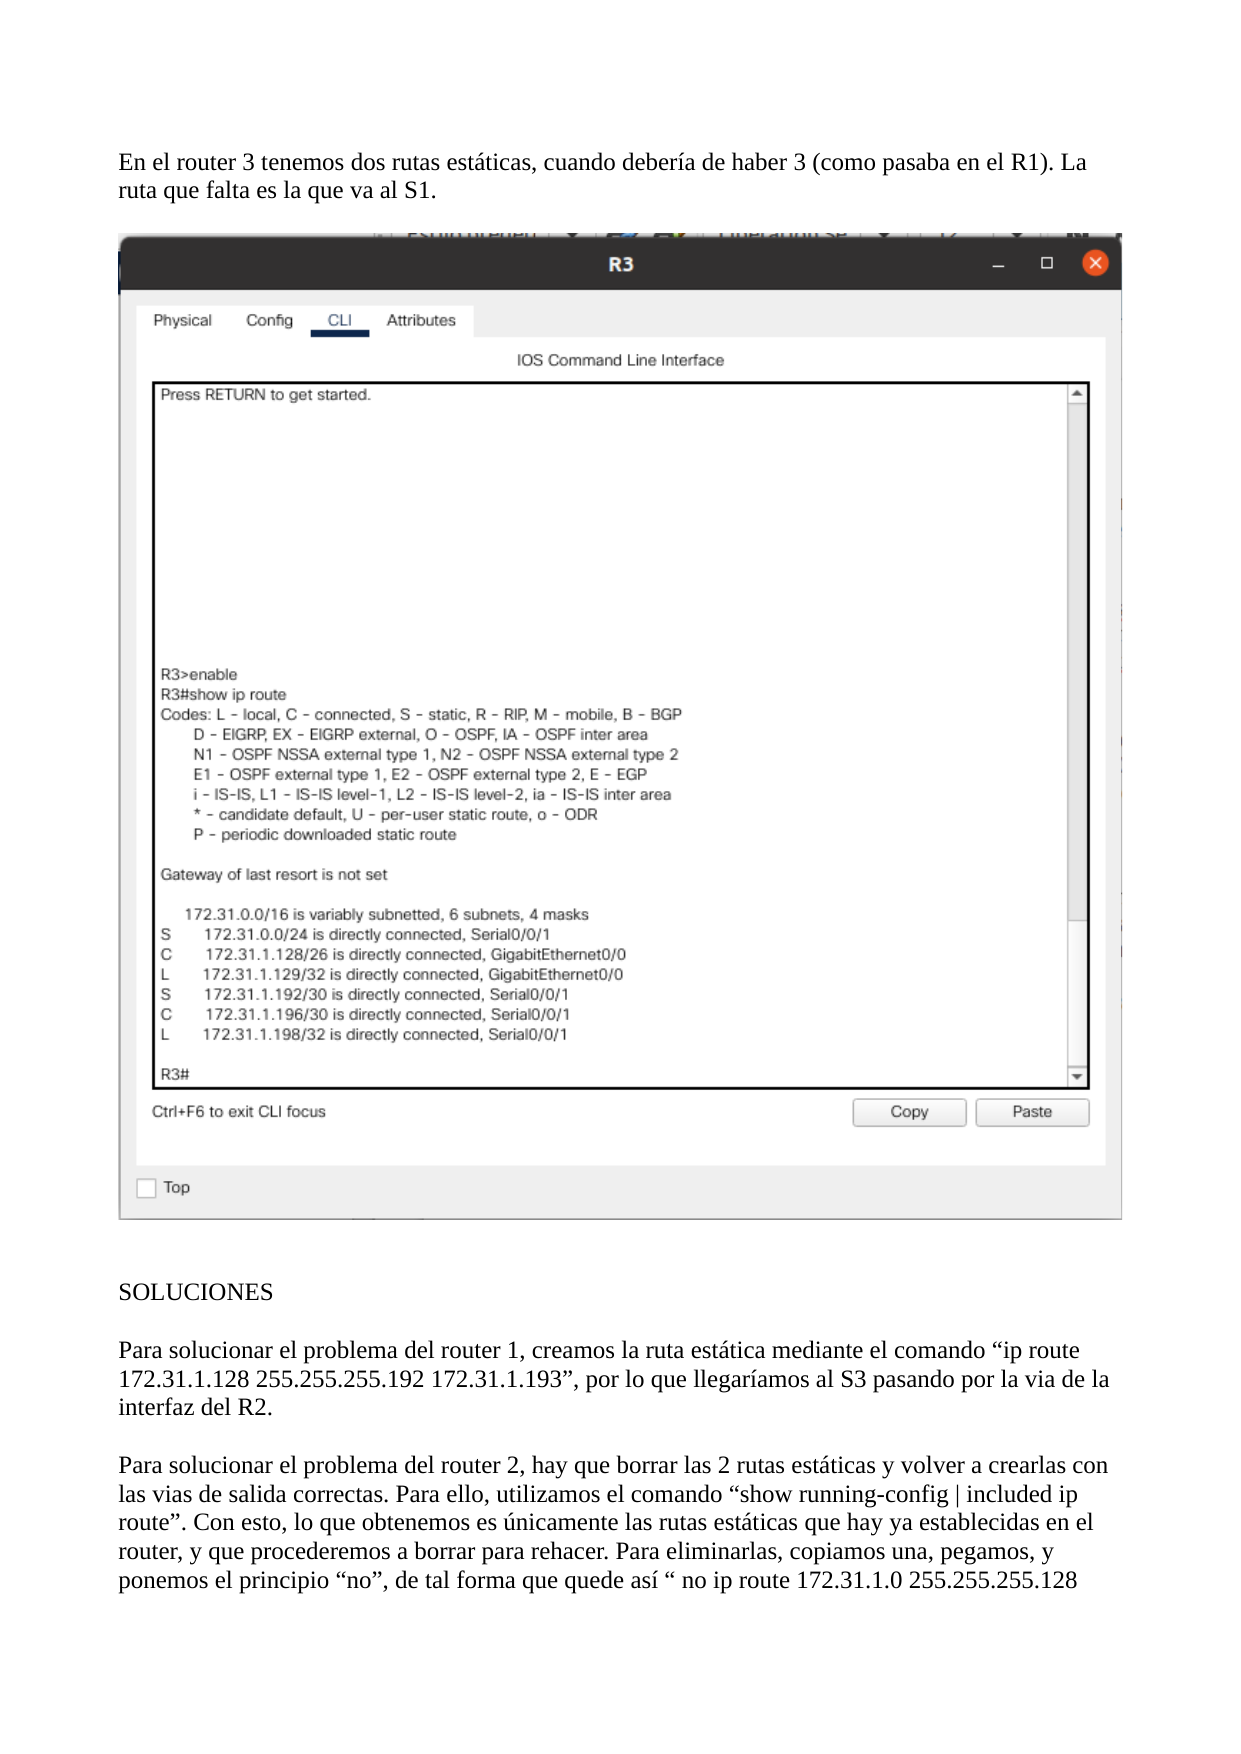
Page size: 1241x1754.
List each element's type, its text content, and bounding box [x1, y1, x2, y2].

picture [118, 233, 1123, 1220]
text SOLUCIONES [118, 1277, 1122, 1306]
text Para solucionar el problema del router 1, creamos la ruta estática mediante el comando “ip route 172.31.1.128 255.255.255.192 172.31.1.193”, por lo que llegaríamos al S3 pasando por la via de la interfaz del R2. [118, 1335, 1122, 1421]
text Para solucionar el problema del router 2, hay que borrar las 2 rutas estáticas y volver a crearlas con las vias de salida correctas. Para ello, utilizamos el comando “show running-config | included ip route”. Con esto, lo que obtenemos es únicamente las rutas estáticas que hay ya establecidas en el router, y que procederemos a borrar para rehacer. Para eliminarlas, copiamos una, pegamos, y ponemos el principio “no”, de tal forma que quede así “ no ip route 172.31.1.0 255.255.255.128 [118, 1450, 1122, 1594]
text En el router 3 tenemos dos rutas estáticas, cuando debería de haber 3 (como pasaba en el R1). La ruta que falta es la que va al S1. [118, 147, 1122, 204]
